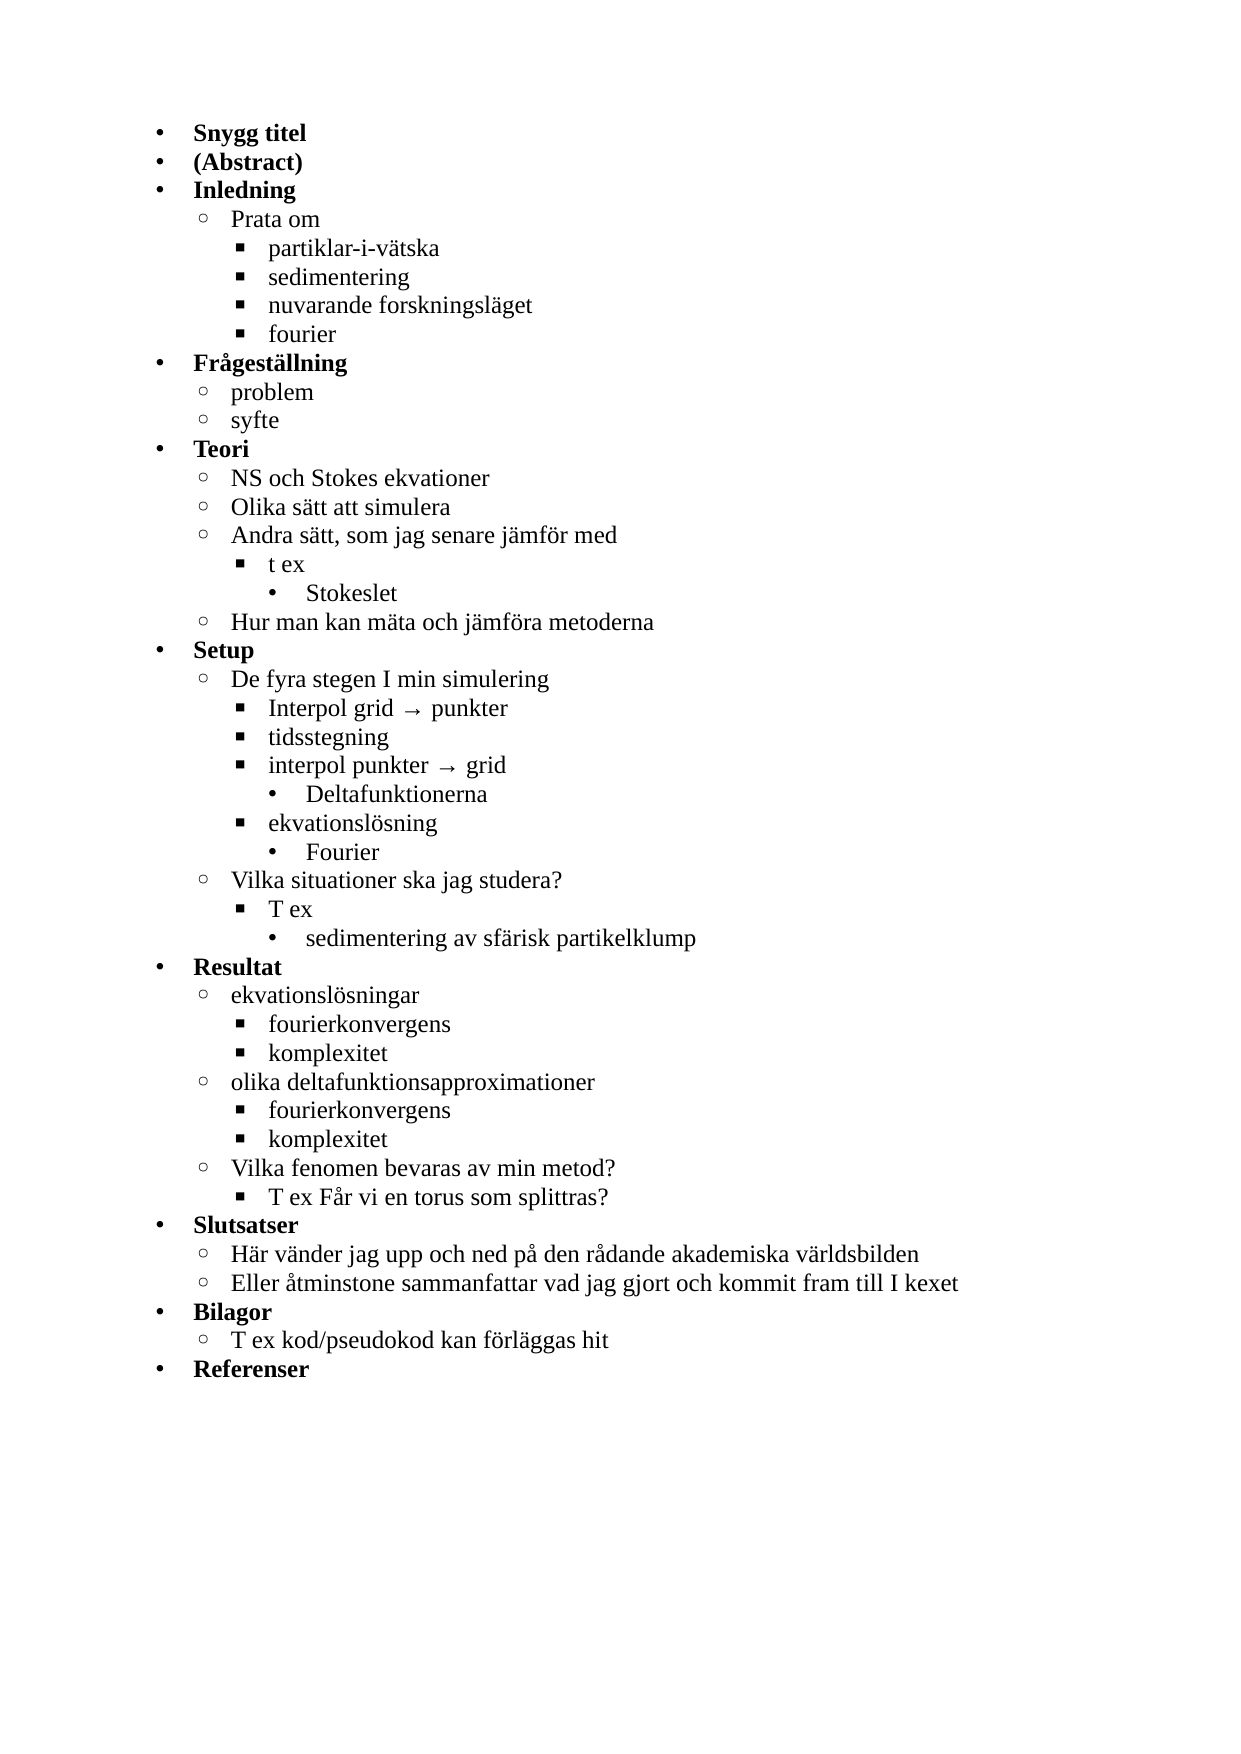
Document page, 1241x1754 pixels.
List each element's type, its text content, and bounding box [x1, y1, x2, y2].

list Referenser [156, 1354, 1122, 1383]
list Bilagor [156, 1297, 1122, 1326]
list interpol punkter → grid [231, 751, 1122, 779]
list T ex Får vi en torus som splittras? [231, 1182, 1122, 1211]
list Vilka situationer ska jag studera? [193, 866, 1122, 894]
list olika deltafunktionsapproximationer [193, 1067, 1122, 1096]
list Prata om [193, 204, 1122, 233]
list partiklar-i-vätska [231, 233, 1122, 262]
list Snygg titel [156, 118, 1122, 147]
list T ex kod/pseudokod kan förläggas hit [193, 1326, 1122, 1354]
list fourierkonvergens [231, 1009, 1122, 1038]
list Resultat [156, 952, 1122, 981]
list Deltafunktionerna [268, 779, 1122, 808]
list t ex [231, 549, 1122, 578]
list Här vänder jag upp och ned på den rådande akademiska världsbilden [193, 1239, 1122, 1268]
list sedimentering [231, 262, 1122, 291]
list Olika sätt att simulera [193, 492, 1122, 521]
list ekvationslösningar [193, 981, 1122, 1009]
list Setup [156, 636, 1122, 664]
list (Abstract) [156, 147, 1122, 176]
list Hur man kan mäta och jämföra metoderna [193, 607, 1122, 636]
list De fyra stegen I min simulering [193, 664, 1122, 693]
list Teori [156, 434, 1122, 463]
list Stokeslet [268, 578, 1122, 607]
list komplexitet [231, 1124, 1122, 1153]
list sedimentering av sfärisk partikelklump [268, 923, 1122, 952]
list Eller åtminstone sammanfattar vad jag gjort och kommit fram till I kexet [193, 1268, 1122, 1297]
list Inledning [156, 176, 1122, 204]
list fourier [231, 319, 1122, 348]
list ekvationslösning [231, 808, 1122, 837]
list Fourier [268, 837, 1122, 866]
list T ex [231, 894, 1122, 923]
list Slutsatser [156, 1211, 1122, 1239]
list tidsstegning [231, 722, 1122, 751]
list fourierkonvergens [231, 1096, 1122, 1124]
list problem [193, 377, 1122, 406]
list NS och Stokes ekvationer [193, 463, 1122, 492]
list Vilka fenomen bevaras av min metod? [193, 1153, 1122, 1182]
list komplexitet [231, 1038, 1122, 1067]
list syfte [193, 406, 1122, 434]
list Interpol grid → punkter [231, 693, 1122, 722]
list nuvarande forskningsläget [231, 291, 1122, 319]
list Andra sätt, som jag senare jämför med [193, 521, 1122, 549]
list Frågeställning [156, 348, 1122, 377]
